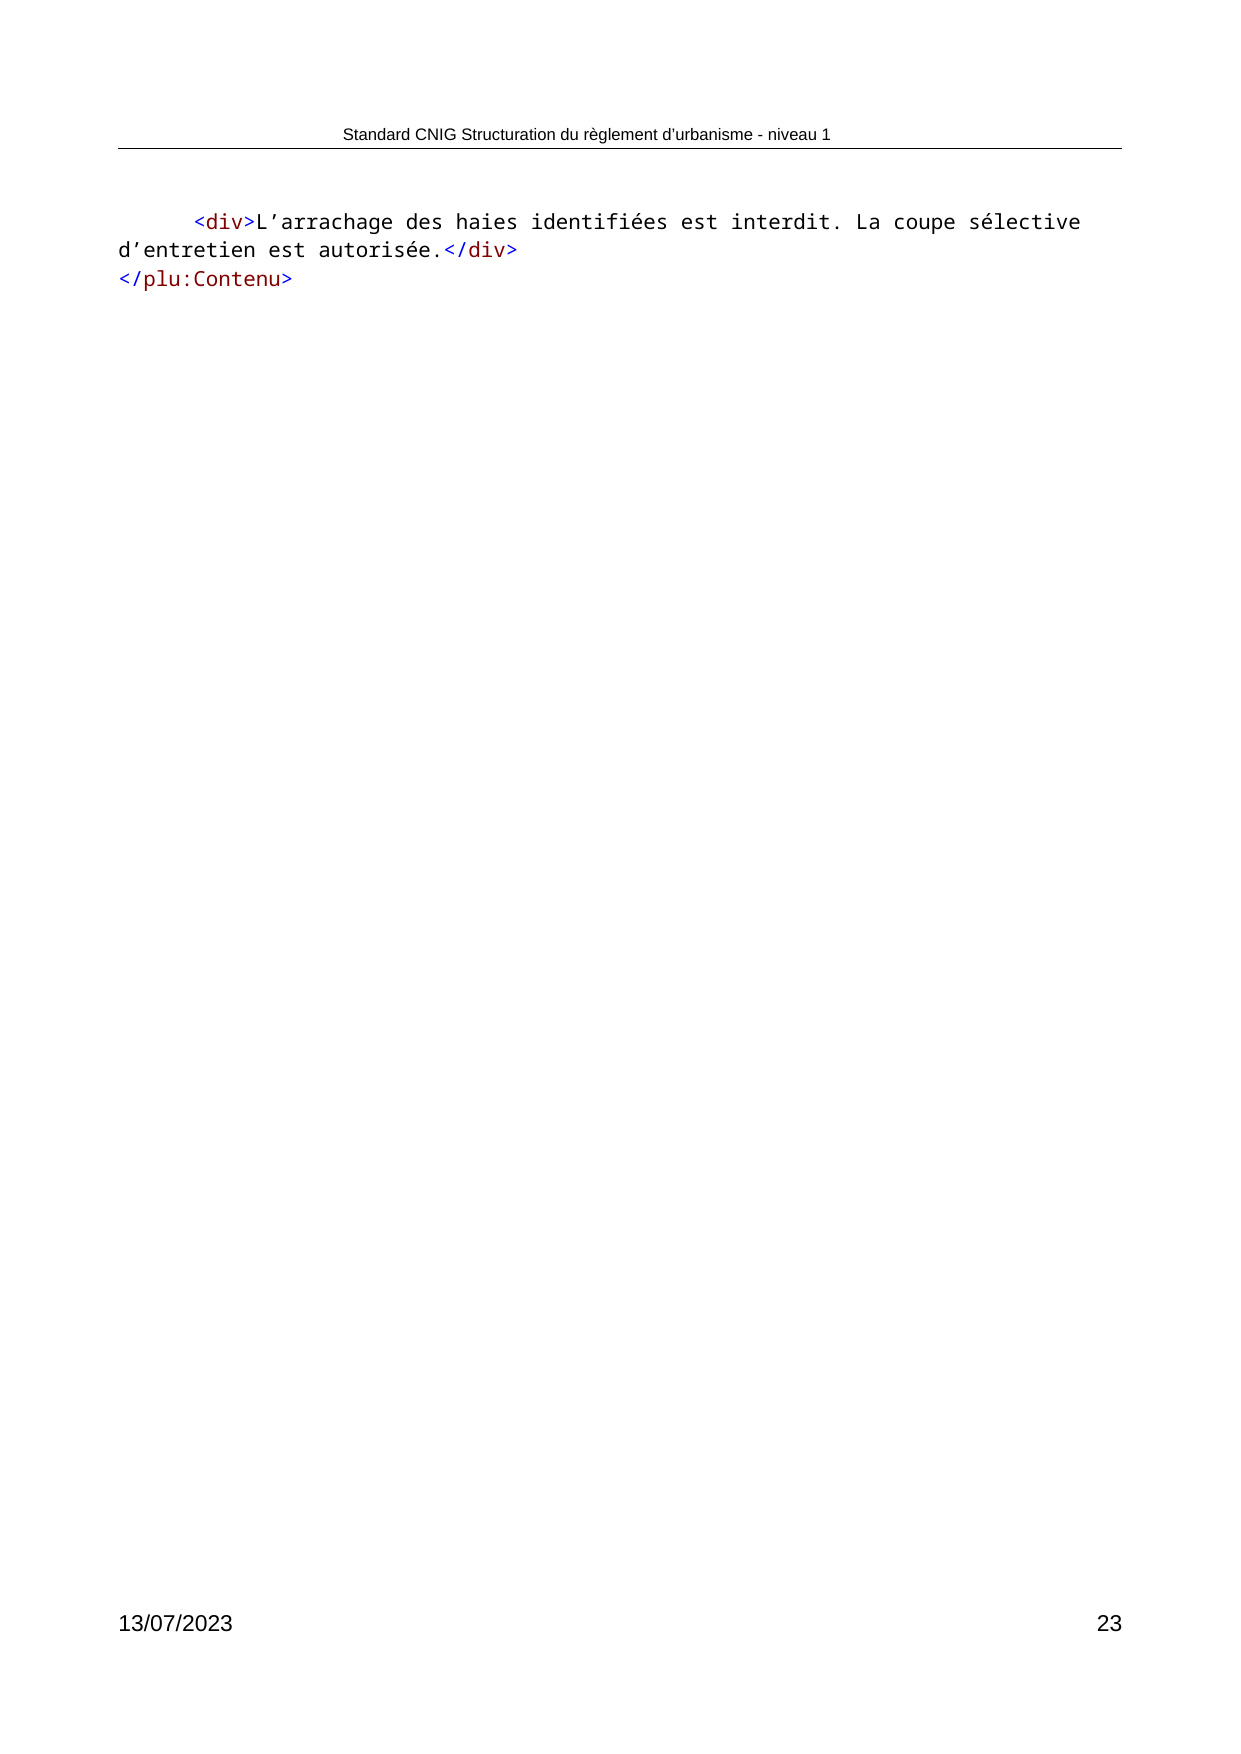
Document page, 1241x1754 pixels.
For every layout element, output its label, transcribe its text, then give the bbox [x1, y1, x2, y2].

text <div>L’arrachage des haies identifiées est interdit. La coupe sélective d’entretien est autorisée.</div> [118, 207, 1122, 264]
text </plu:Contenu> [118, 264, 1122, 292]
